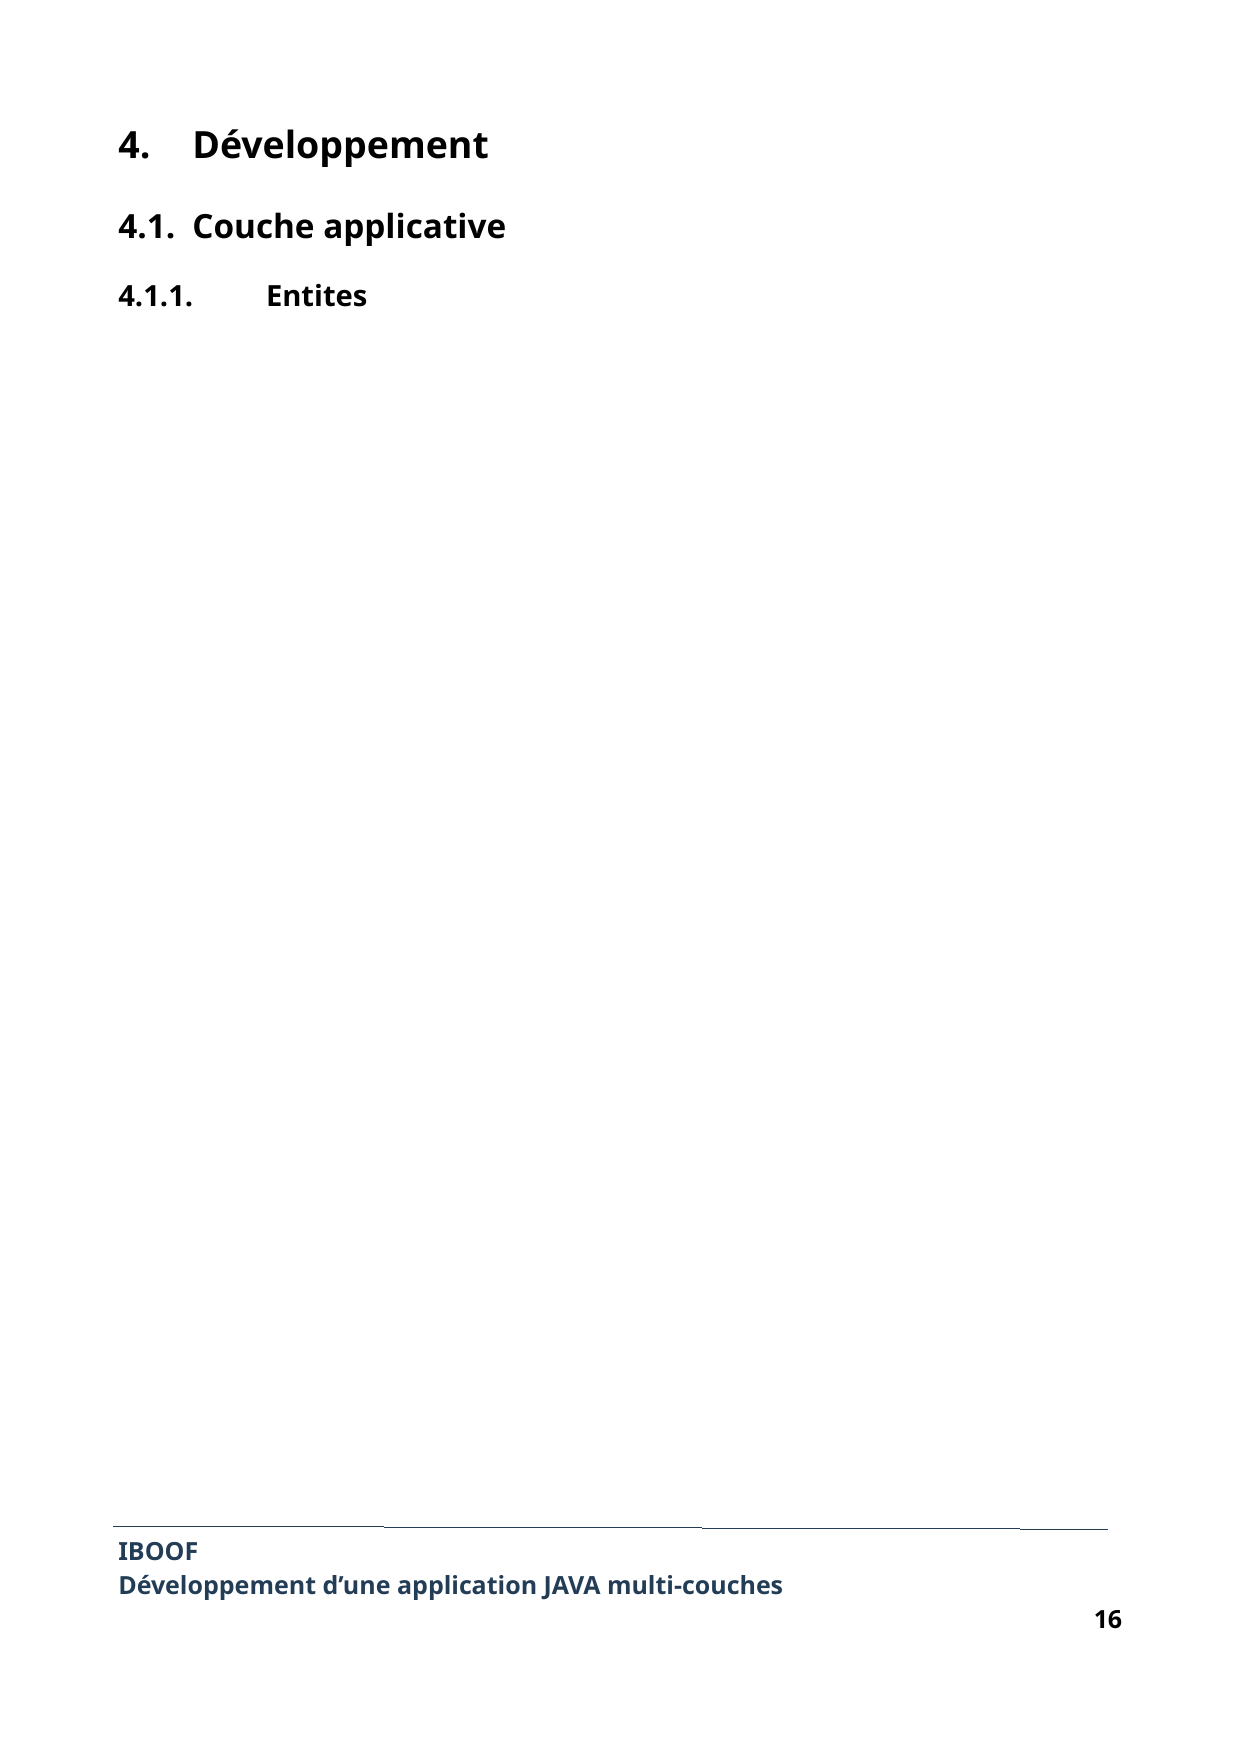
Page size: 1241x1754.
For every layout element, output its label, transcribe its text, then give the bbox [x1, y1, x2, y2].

subtitle Développement [118, 118, 1122, 169]
subtitle Entites [118, 275, 1122, 315]
subtitle Couche applicative [118, 202, 1122, 248]
